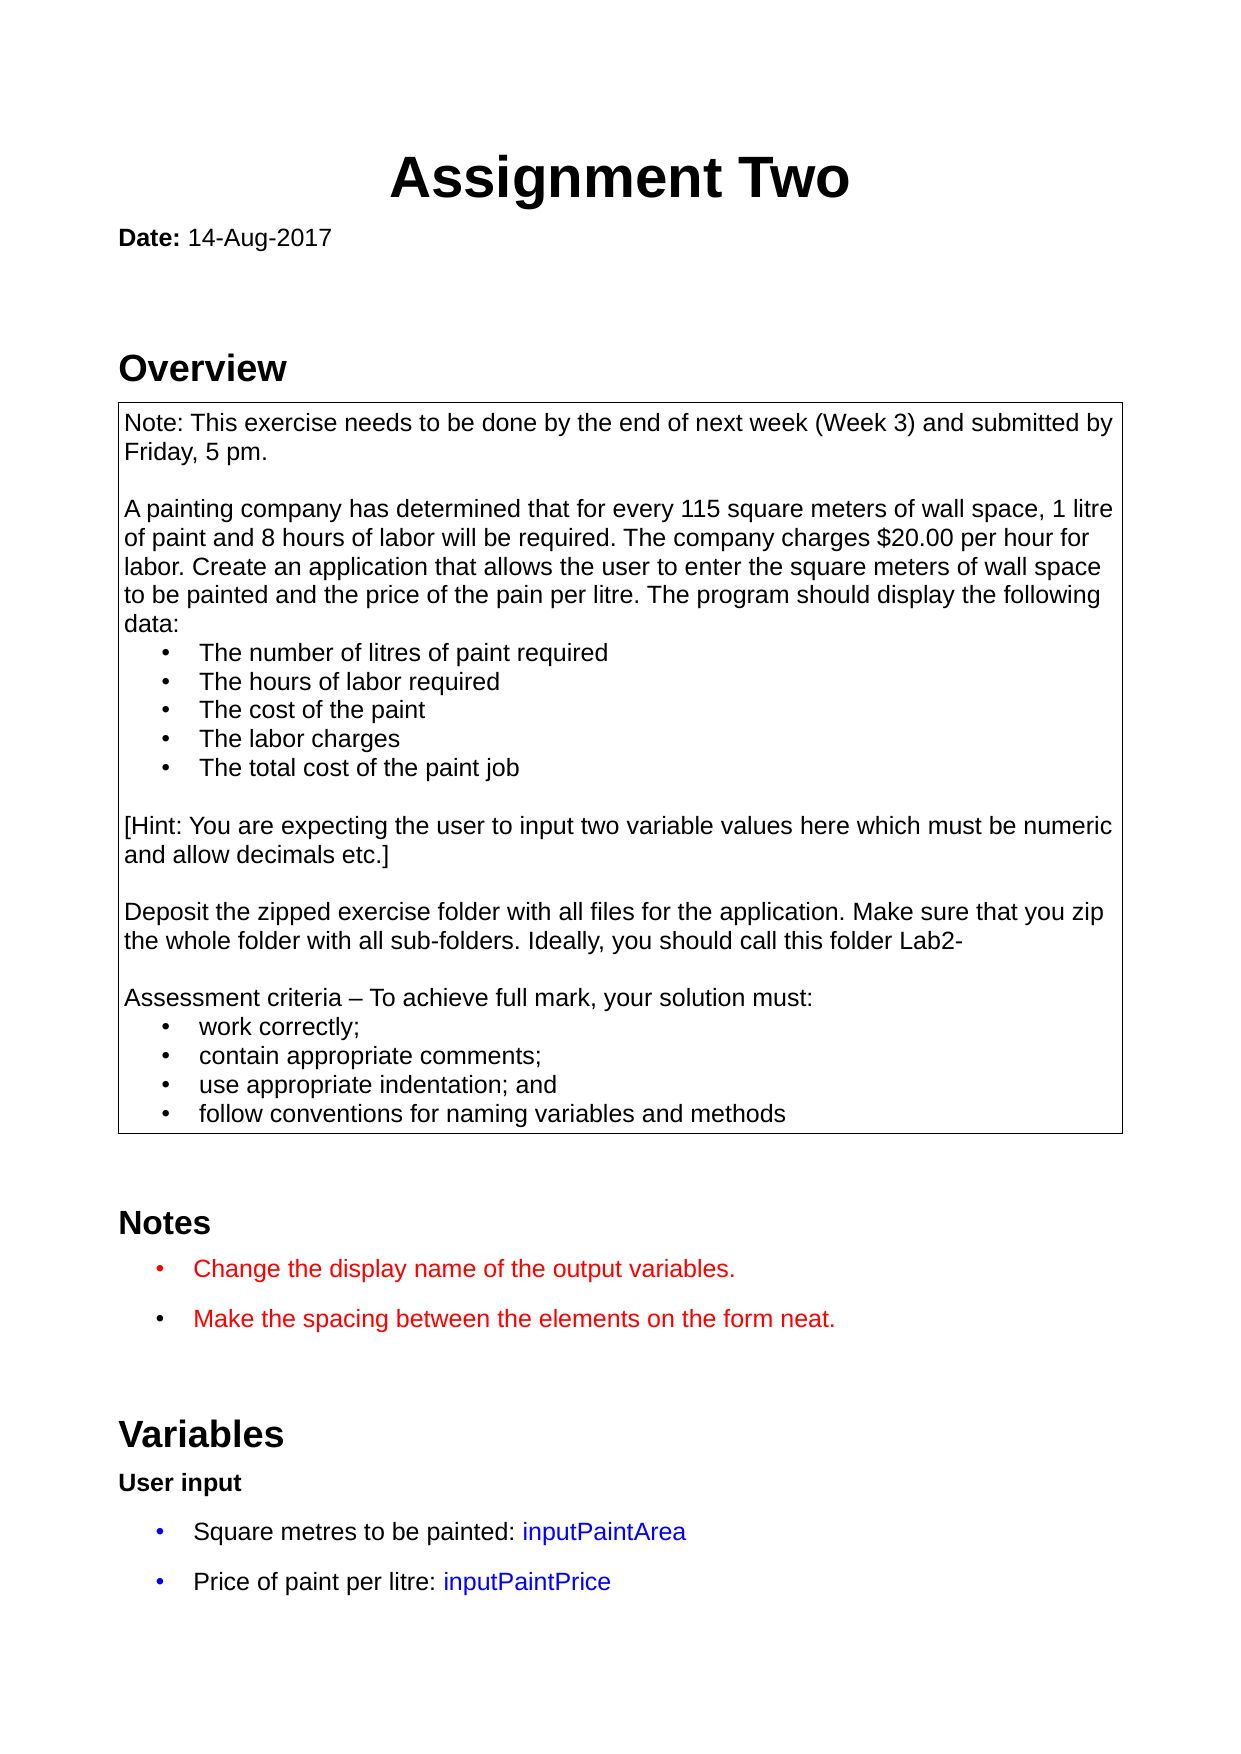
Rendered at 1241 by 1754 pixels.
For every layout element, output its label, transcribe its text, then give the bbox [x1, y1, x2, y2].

subtitle Notes [118, 1203, 1122, 1242]
list Square metres to be painted: inputPaintArea [156, 1517, 1122, 1546]
subtitle Variables [118, 1412, 1122, 1456]
list Change the display name of the output variables. [156, 1254, 1122, 1283]
table_header Note: This exercise needs to be done by the end of next week (Week 3) and submitted by Friday, 5 pm. A painting company has determined that for every 115 square meters of wall space, 1 litre of paint and 8 hours of labor will be required. The company charges $20.00 per hour for labor. Create an application that allows the user to enter the square meters of wall space to be painted and the price of the pain per litre. The program should display the following data: The number of litres of paint required The hours of labor required The cost of the paint The labor charges The total cost of the paint job [Hint: You are expecting the user to input two variable values here which must be numeric and allow decimals etc.] Deposit the zipped exercise folder with all files for the application. Make sure that you zip the whole folder with all sub-folders. Ideally, you should call this folder Lab2- Assessment criteria – To achieve full mark, your solution must: work correctly; contain appropriate comments; use appropriate indentation; and follow conventions for naming variables and methods [119, 403, 1122, 1133]
title Assignment Two [118, 143, 1122, 210]
text User input [118, 1468, 1122, 1497]
list Make the spacing between the elements on the form neat. [156, 1303, 1122, 1367]
text Date: 14-Aug-2017 [118, 223, 1122, 251]
list Price of paint per litre: inputPaintPrice [156, 1567, 1122, 1595]
subtitle Overview [118, 346, 1122, 389]
